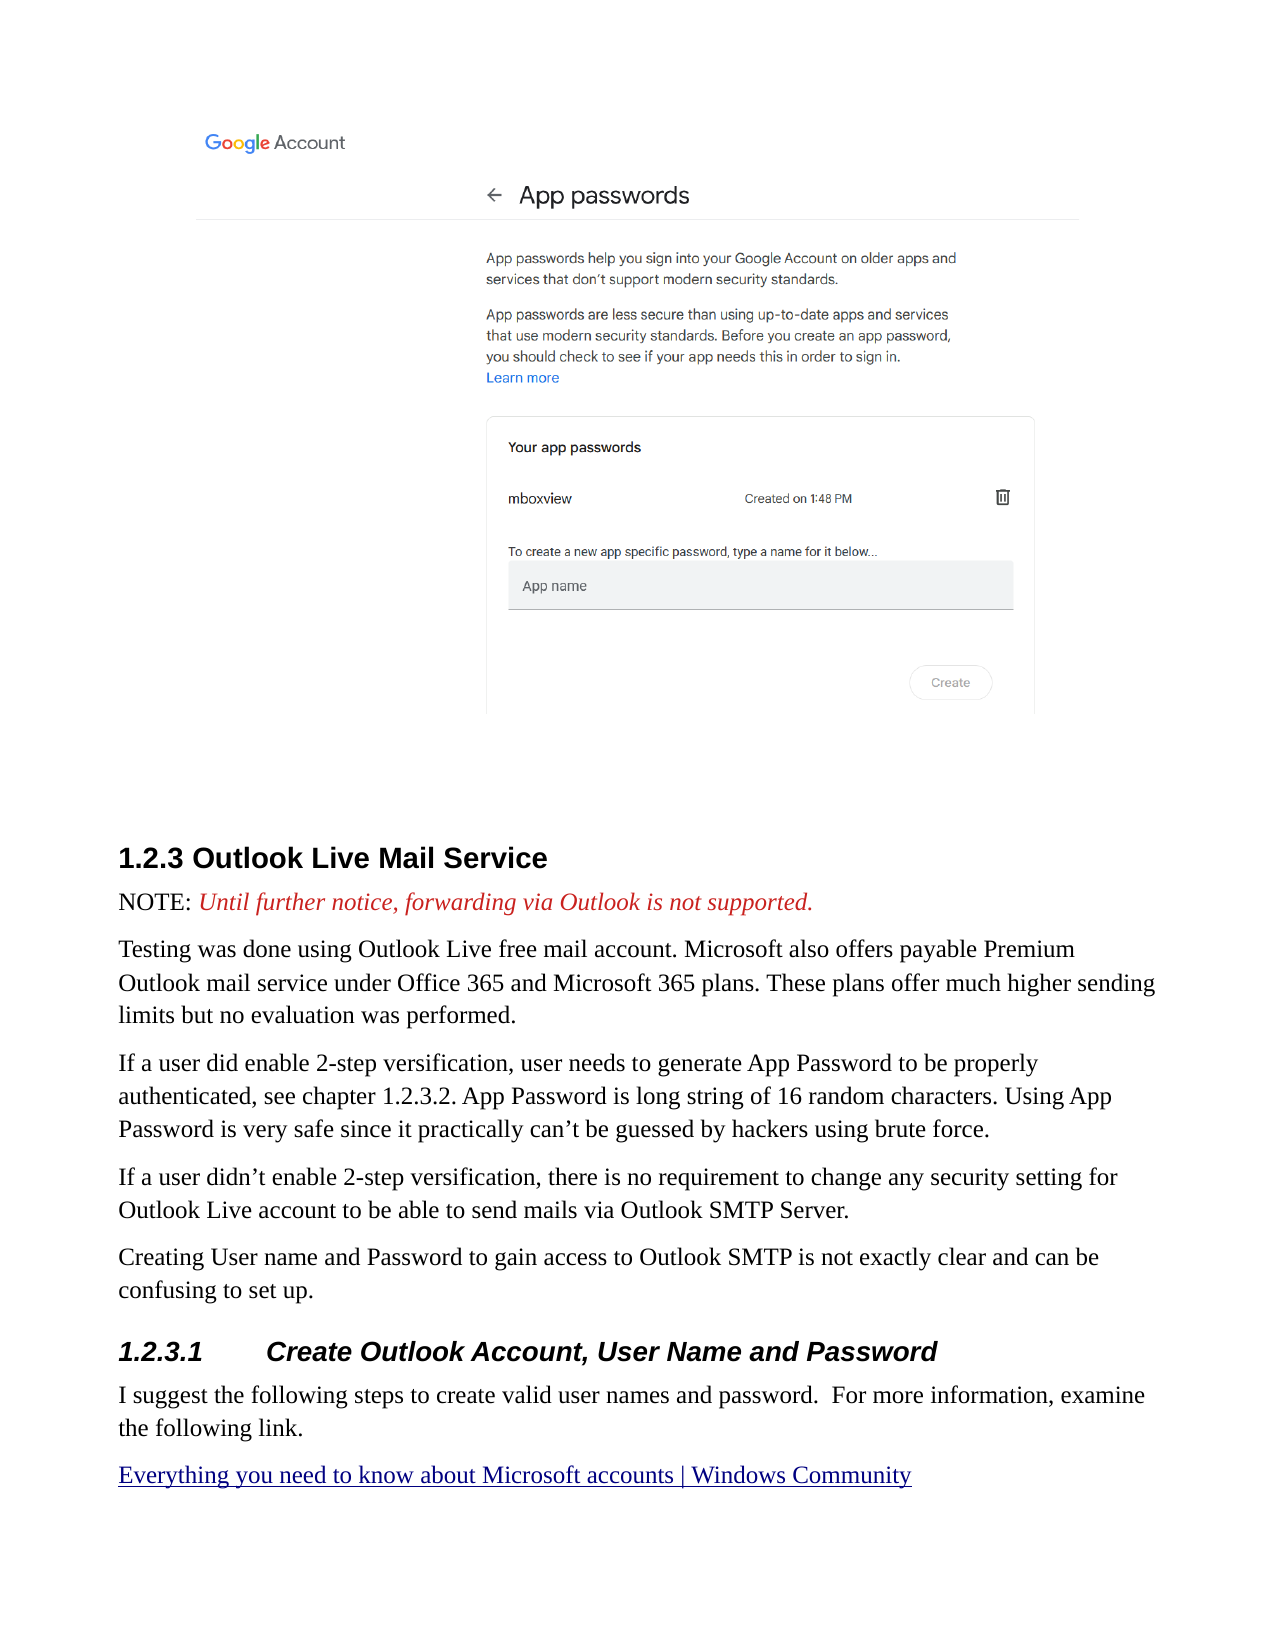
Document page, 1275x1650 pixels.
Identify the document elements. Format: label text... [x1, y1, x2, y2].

subtitle Create Outlook Account, User Name and Password [118, 1336, 1157, 1367]
text I suggest the following steps to create valid user names and password. For more information, examine the following link. [118, 1380, 1157, 1442]
picture [196, 118, 1080, 714]
text If a user did enable 2-step versification, user needs to generate App Password to be properly authenticated, see chapter 1.2.3.2. App Password is long string of 16 random characters. Using App Password is very safe since it practically can’t be guessed by hackers using brute force. [118, 1048, 1157, 1143]
text Everything you need to know about Microsoft accounts | Windows Community [118, 1461, 1157, 1489]
text NOTE: Until further notice, forwarding via Outlook is not supported. [118, 887, 1157, 916]
text If a user didn’t enable 2-step versification, there is no requirement to change any security setting for Outlook Live account to be able to send mails via Outlook SMTP Server. [118, 1162, 1157, 1224]
text Testing was done using Outlook Live free mail account. Microsoft also offers payable Premium Outlook mail service under Office 365 and Microsoft 365 plans. These plans offer much higher sending limits but no evaluation was performed. [118, 934, 1157, 1029]
text Creating User name and Password to gain access to Outlook SMTP is not exactly clear and can be confusing to set up. [118, 1242, 1157, 1304]
subtitle Outlook Live Mail Service [118, 841, 1157, 874]
